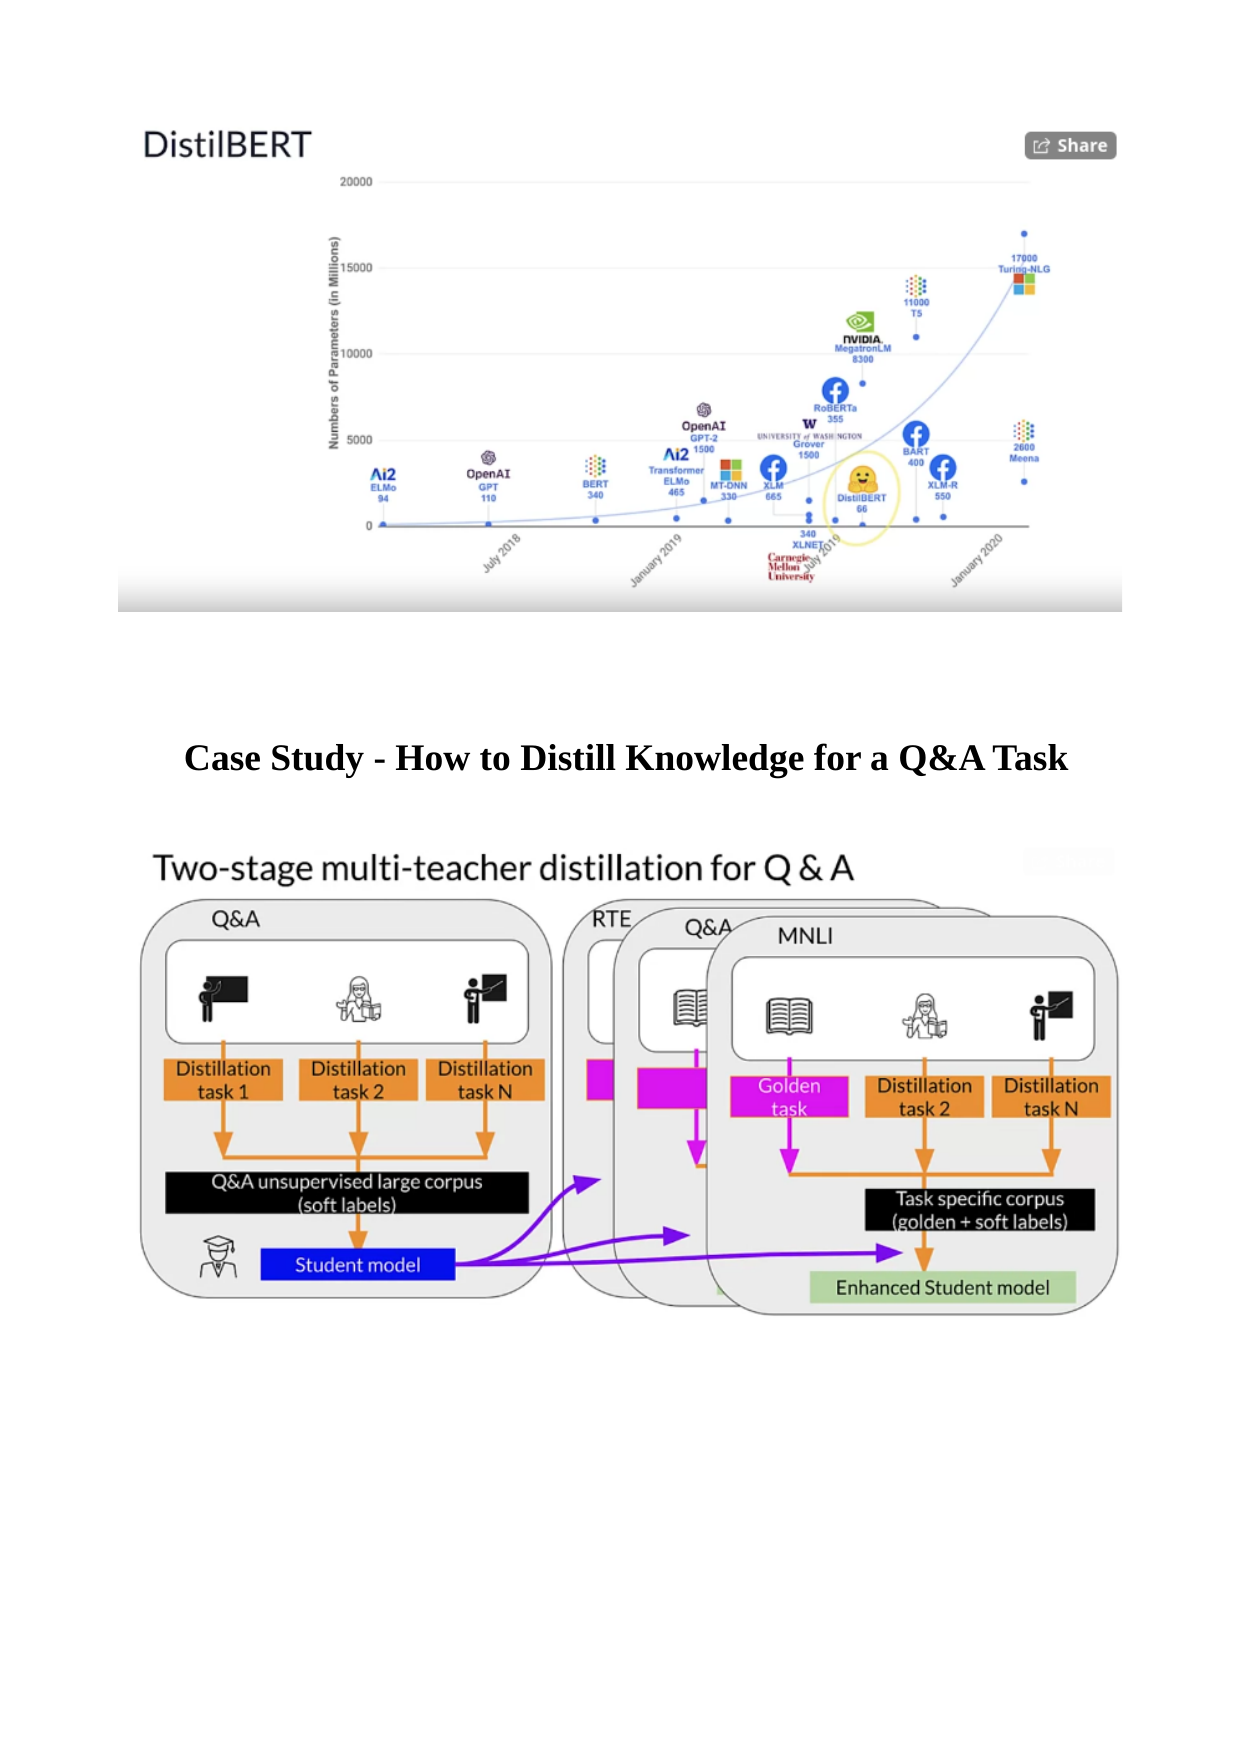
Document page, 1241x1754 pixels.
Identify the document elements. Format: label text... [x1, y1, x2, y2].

picture [118, 838, 1123, 1326]
subtitle Case Study - How to Distill Knowledge for a Q&A Task [118, 736, 1122, 779]
picture [118, 118, 1123, 612]
